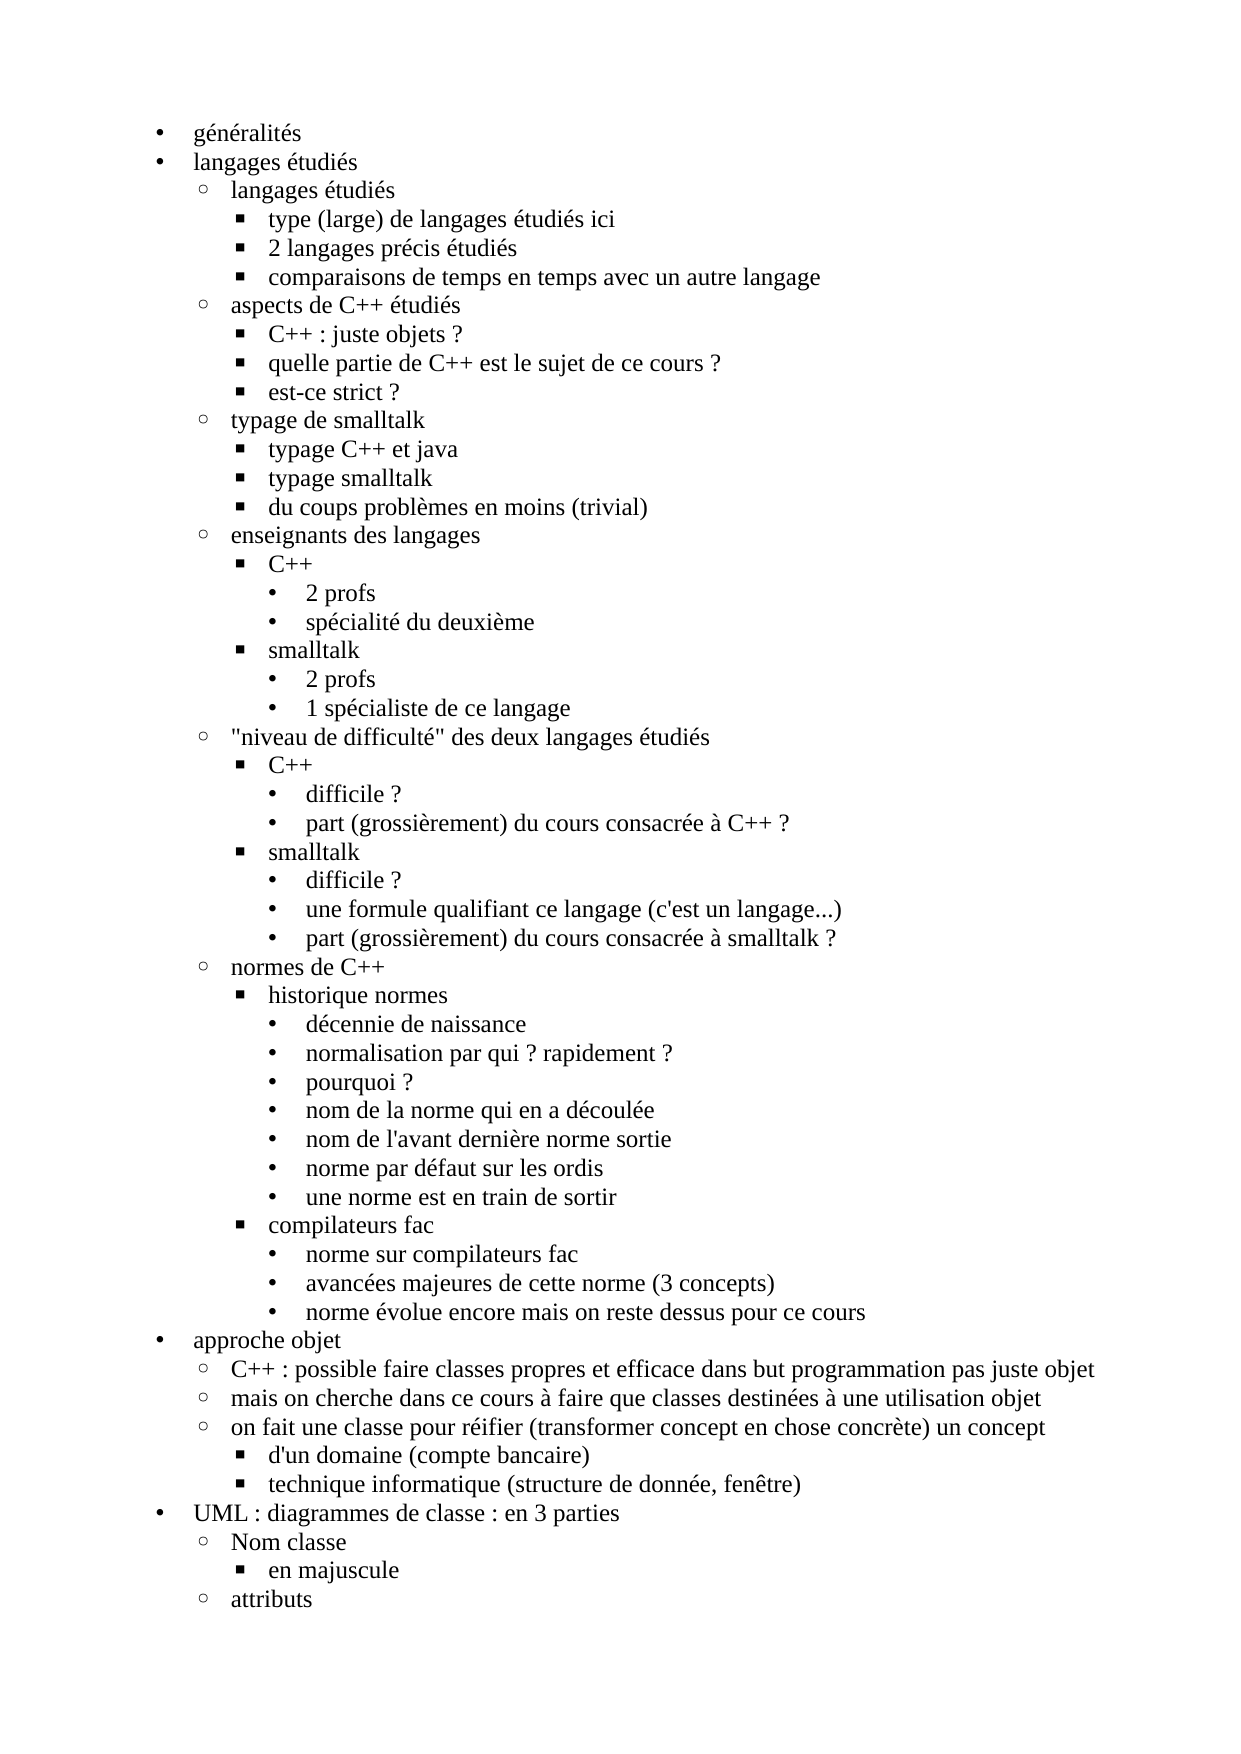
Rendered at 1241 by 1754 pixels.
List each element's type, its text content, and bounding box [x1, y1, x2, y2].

list typage smalltalk [231, 463, 1122, 492]
list d'un domaine (compte bancaire) [231, 1441, 1122, 1469]
list généralités [156, 118, 1122, 147]
list C++ [231, 549, 1122, 578]
list quelle partie de C++ est le sujet de ce cours ? [231, 348, 1122, 377]
list part (grossièrement) du cours consacrée à C++ ? [268, 808, 1122, 837]
list Nom classe [193, 1527, 1122, 1556]
list norme sur compilateurs fac [268, 1239, 1122, 1268]
list spécialité du deuxième [268, 607, 1122, 636]
list 2 langages précis étudiés [231, 233, 1122, 262]
list nom de la norme qui en a découlée [268, 1096, 1122, 1124]
list historique normes [231, 981, 1122, 1009]
list décennie de naissance [268, 1009, 1122, 1038]
list mais on cherche dans ce cours à faire que classes destinées à une utilisation objet [193, 1383, 1122, 1412]
list pourquoi ? [268, 1067, 1122, 1096]
list en majuscule [231, 1556, 1122, 1584]
list typage de smalltalk [193, 406, 1122, 434]
list normes de C++ [193, 952, 1122, 981]
list une formule qualifiant ce langage (c'est un langage...) [268, 894, 1122, 923]
list C++ : juste objets ? [231, 319, 1122, 348]
list normalisation par qui ? rapidement ? [268, 1038, 1122, 1067]
list attributs [193, 1584, 1122, 1613]
list nom de l'avant dernière norme sortie [268, 1124, 1122, 1153]
list compilateurs fac [231, 1211, 1122, 1239]
list du coups problèmes en moins (trivial) [231, 492, 1122, 521]
list aspects de C++ étudiés [193, 291, 1122, 319]
list C++ [231, 751, 1122, 779]
list 1 spécialiste de ce langage [268, 693, 1122, 722]
list type (large) de langages étudiés ici [231, 204, 1122, 233]
list smalltalk [231, 837, 1122, 866]
list on fait une classe pour réifier (transformer concept en chose concrète) un concept [193, 1412, 1122, 1441]
list typage C++ et java [231, 434, 1122, 463]
list "niveau de difficulté" des deux langages étudiés [193, 722, 1122, 751]
list C++ : possible faire classes propres et efficace dans but programmation pas juste objet [193, 1354, 1122, 1383]
list technique informatique (structure de donnée, fenêtre) [231, 1469, 1122, 1498]
list norme par défaut sur les ordis [268, 1153, 1122, 1182]
list enseignants des langages [193, 521, 1122, 549]
list 2 profs [268, 664, 1122, 693]
list norme évolue encore mais on reste dessus pour ce cours [268, 1297, 1122, 1326]
list avancées majeures de cette norme (3 concepts) [268, 1268, 1122, 1297]
list langages étudiés [193, 176, 1122, 204]
list est-ce strict ? [231, 377, 1122, 406]
list 2 profs [268, 578, 1122, 607]
list smalltalk [231, 636, 1122, 664]
list langages étudiés [156, 147, 1122, 176]
list comparaisons de temps en temps avec un autre langage [231, 262, 1122, 291]
list difficile ? [268, 866, 1122, 894]
list part (grossièrement) du cours consacrée à smalltalk ? [268, 923, 1122, 952]
list UML : diagrammes de classe : en 3 parties [156, 1498, 1122, 1527]
list une norme est en train de sortir [268, 1182, 1122, 1211]
list difficile ? [268, 779, 1122, 808]
list approche objet [156, 1326, 1122, 1354]
